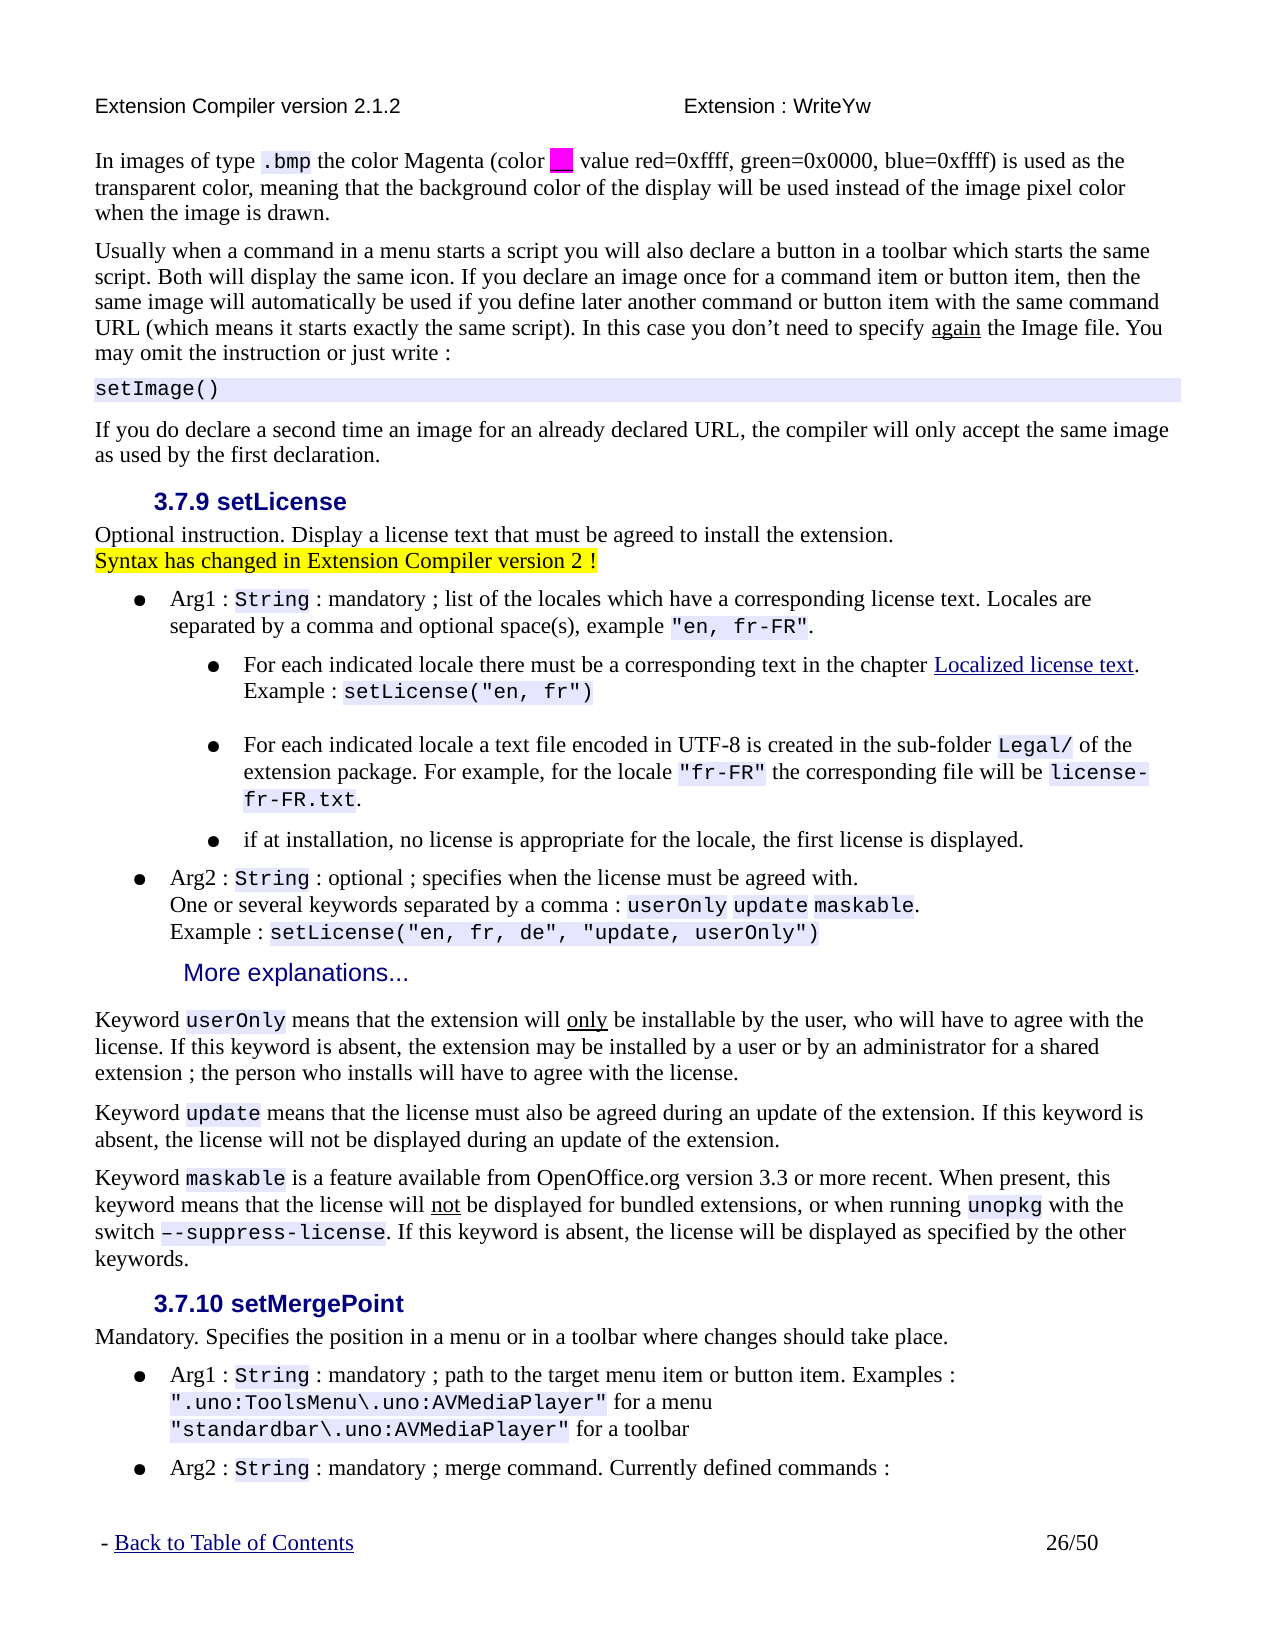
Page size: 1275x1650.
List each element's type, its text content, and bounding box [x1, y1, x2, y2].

list Arg2 : String : optional ; specifies when the license must be agreed with. One or several keywords separated by a comma : userOnly update maskable. Example : setLicense("en, fr, de", "update, userOnly") [132, 865, 1181, 946]
text setImage() [94, 378, 1181, 402]
text Keyword update means that the license must also be agreed during an update of the extension. If this keyword is absent, the license will not be displayed during an update of the extension. [94, 1100, 1181, 1152]
list For each indicated locale there must be a corresponding text in the chapter Localized license text. Example : setLicense("en, fr") [206, 652, 1181, 705]
text Optional instruction. Display a license text that must be agreed to install the extension. Syntax has changed in Extension Compiler version 2 ! [94, 522, 1181, 573]
subtitle setLicense [153, 488, 1181, 516]
list Arg1 : String : mandatory ; list of the locales which have a corresponding license text. Locales are separated by a comma and optional space(s), example "en, fr-FR". [132, 586, 1181, 640]
list if at installation, no license is appropriate for the locale, the first license is displayed. [206, 827, 1181, 853]
text Mandatory. Specifies the position in a menu or in a toolbar where changes should take place. [94, 1324, 1181, 1349]
list Arg1 : String : mandatory ; path to the target menu item or button item. Examples : ".uno:ToolsMenu\.uno:AVMediaPlayer" for a menu "standardbar\.uno:AVMediaPlayer" for a toolbar [132, 1362, 1181, 1443]
subtitle More explanations... [183, 959, 1181, 987]
text In images of type .bmp the color Magenta (color __ value red=0xffff, green=0x0000, blue=0xffff) is used as the transparent color, meaning that the background color of the display will be used instead of the image pixel color when the image is drawn. [94, 147, 1181, 226]
list For each indicated locale a text file encoded in UTF-8 is created in the sub-folder Legal/ of the extension package. For example, for the locale "fr-FR" the corresponding file will be license-fr-FR.txt. [206, 732, 1181, 813]
list Arg2 : String : mandatory ; merge command. Currently defined commands : [132, 1455, 1181, 1482]
text If you do declare a second time an image for an already declared URL, the compiler will only accept the same image as used by the first declaration. [94, 417, 1181, 468]
subtitle setMergePoint [153, 1290, 1181, 1318]
text Keyword maskable is a feature available from OpenOffice.org version 3.3 or more recent. When present, this keyword means that the license will not be displayed for bundled extensions, or when running unopkg with the switch –-suppress-license. If this keyword is absent, the license will be displayed as specified by the other keywords. [94, 1165, 1181, 1271]
text Usually when a command in a menu starts a script you will also declare a button in a toolbar which starts the same script. Both will display the same icon. If you declare an image once for a command item or button item, then the same image will automatically be used if you define later another command or button item with the same command URL (which means it starts exactly the same script). In this case you don’t need to specify again the Image file. You may omit the instruction or just write : [94, 238, 1181, 366]
text Keyword userOnly means that the extension will only be installable by the user, who will have to agree with the license. If this keyword is absent, the extension may be installed by a user or by an administrator for a shared extension ; the person who installs will have to agree with the license. [94, 1007, 1181, 1085]
